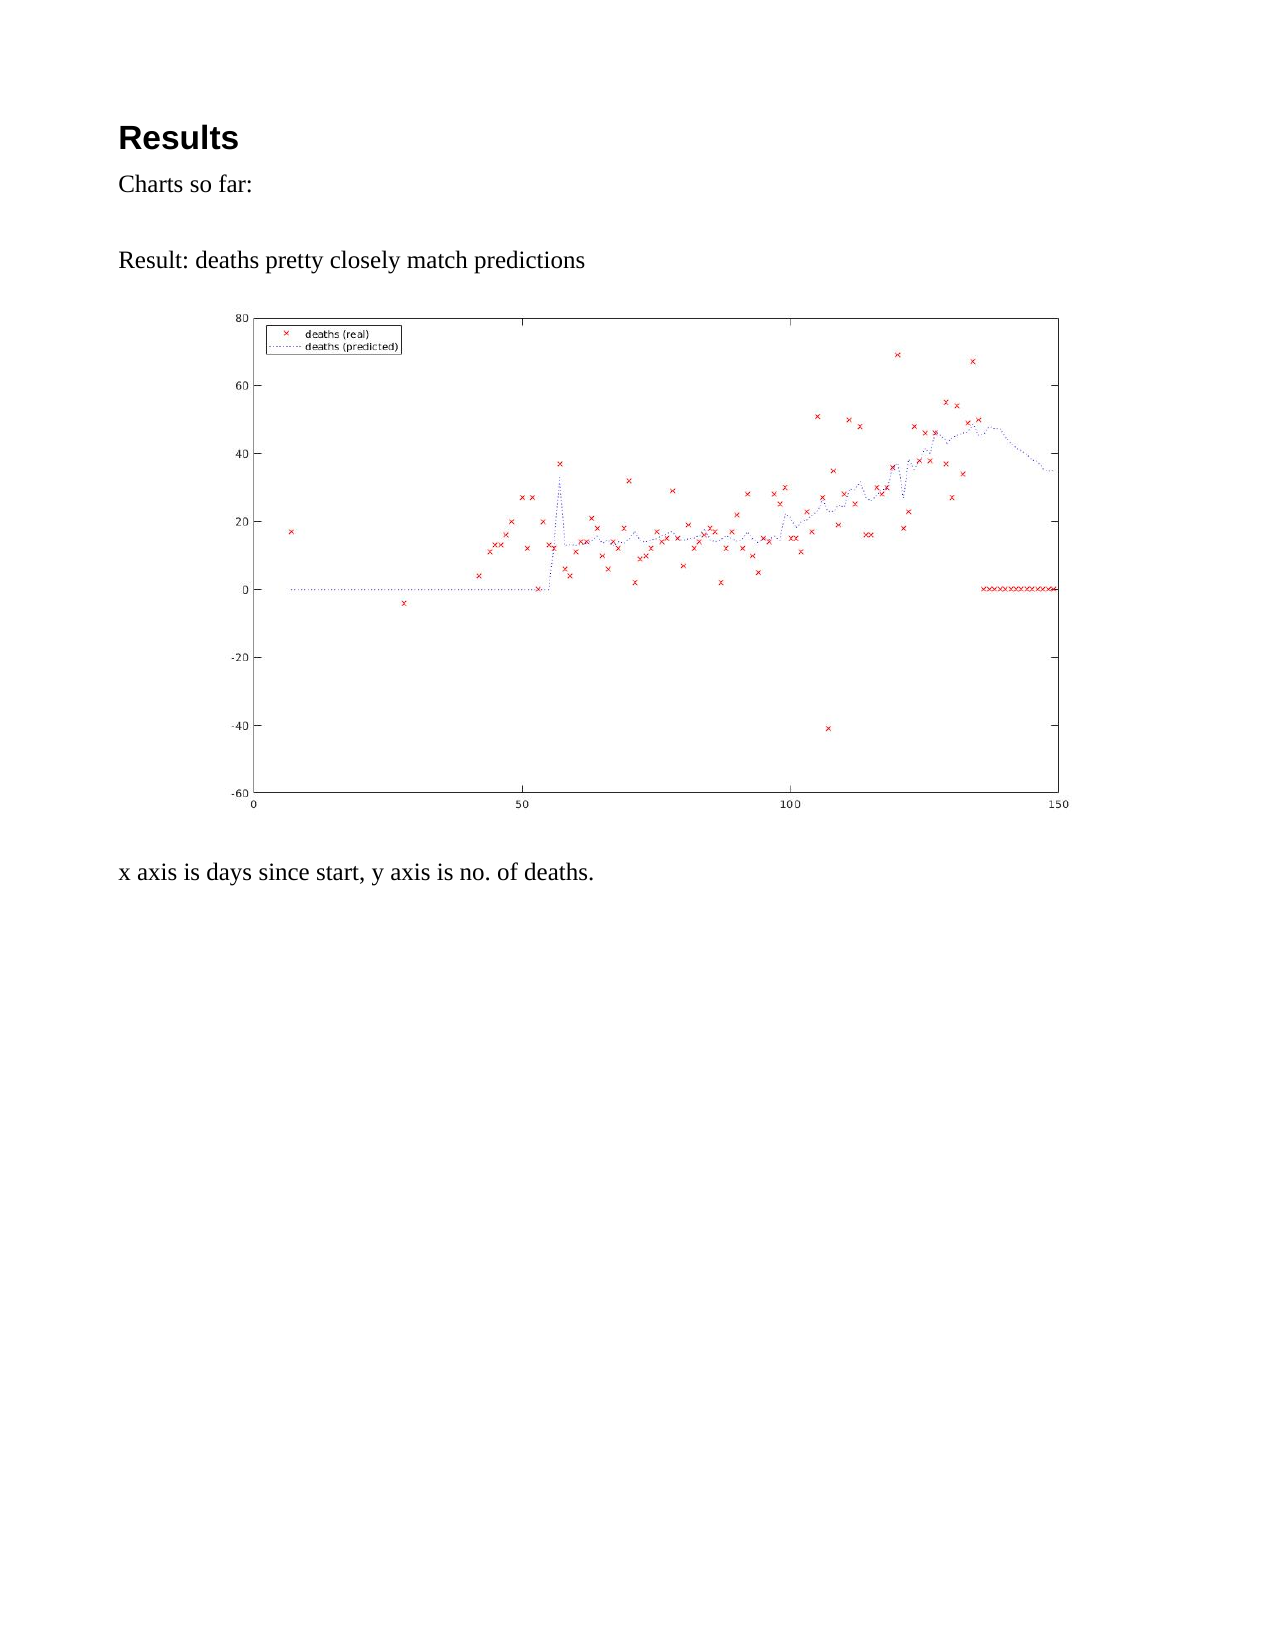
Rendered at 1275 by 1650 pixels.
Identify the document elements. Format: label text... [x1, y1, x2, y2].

text x axis is days since start, y axis is no. of deaths. [118, 857, 1157, 886]
text Charts so far: [118, 169, 1157, 198]
picture [118, 274, 1157, 857]
subtitle Results [118, 118, 1157, 157]
text Result: deaths pretty closely match predictions [118, 246, 1157, 274]
